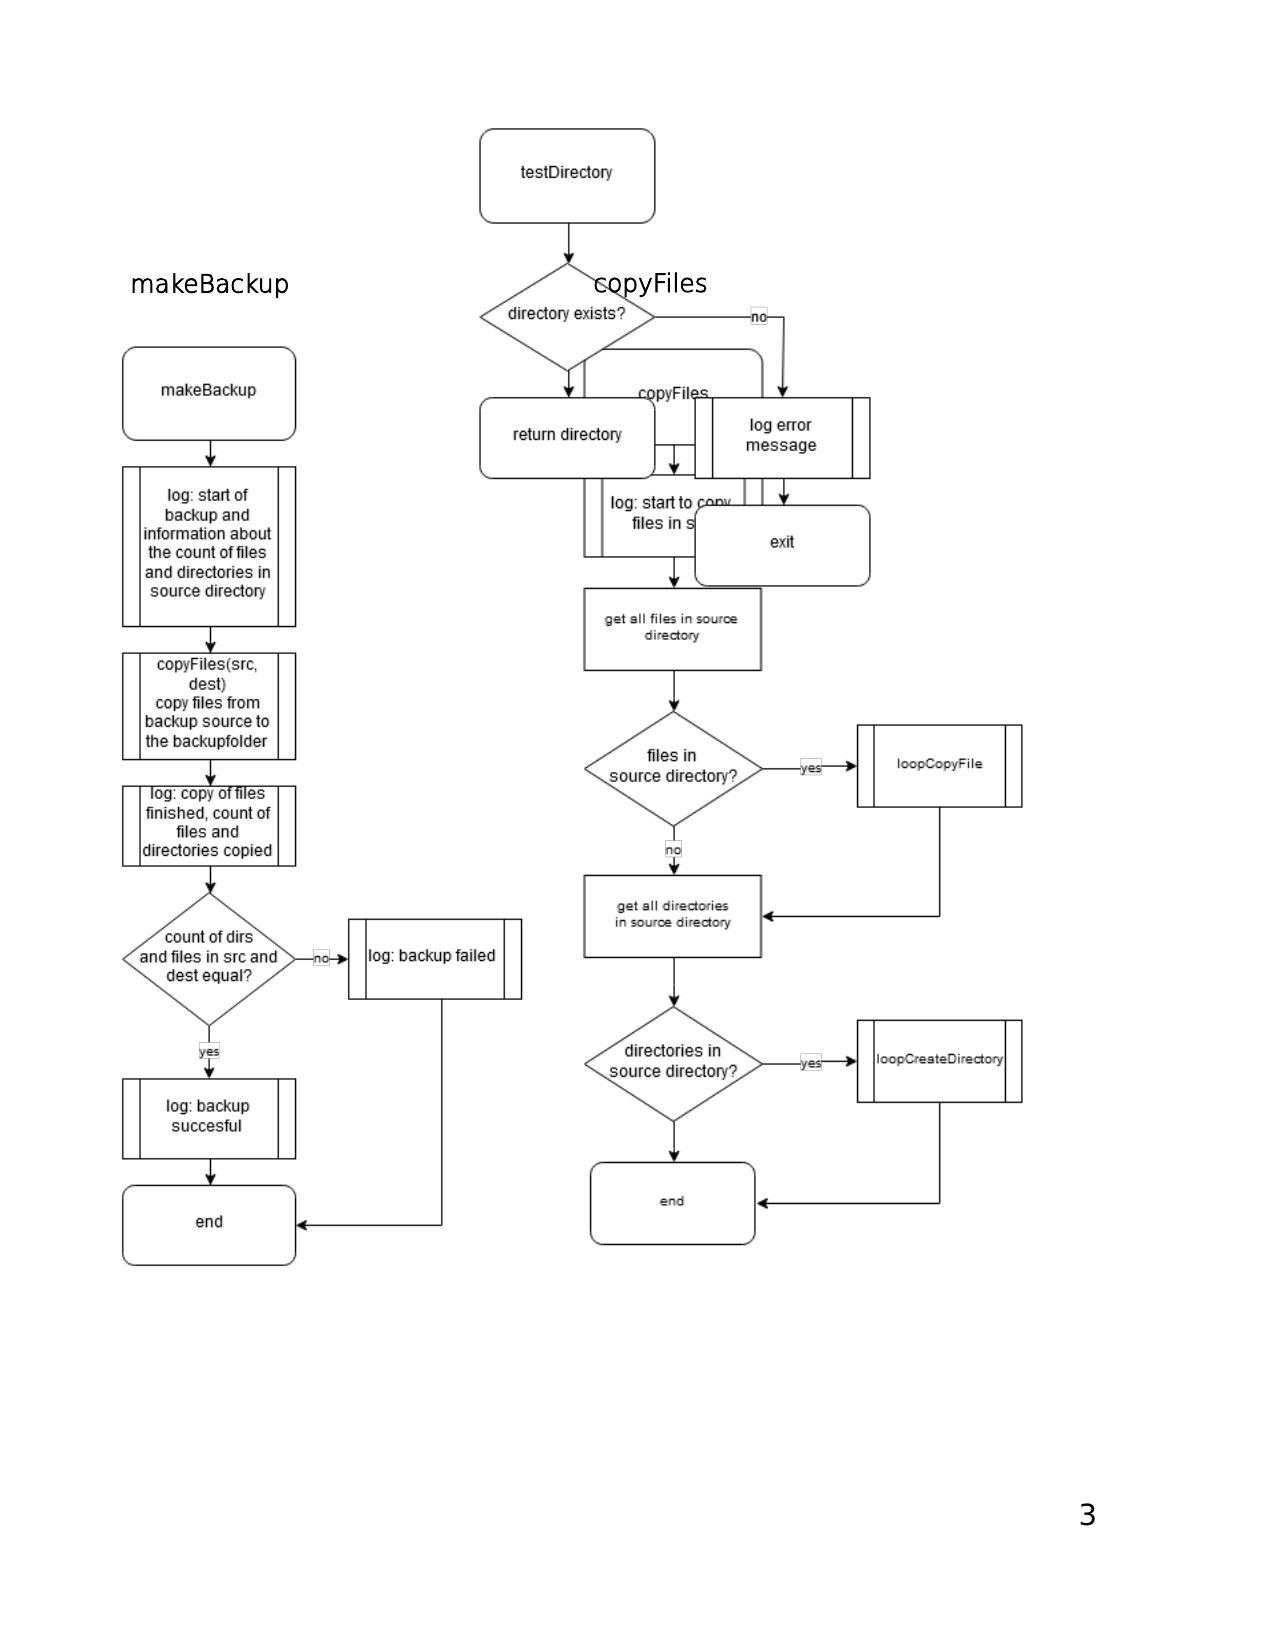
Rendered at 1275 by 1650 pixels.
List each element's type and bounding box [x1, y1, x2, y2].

picture [97, 115, 1160, 1298]
